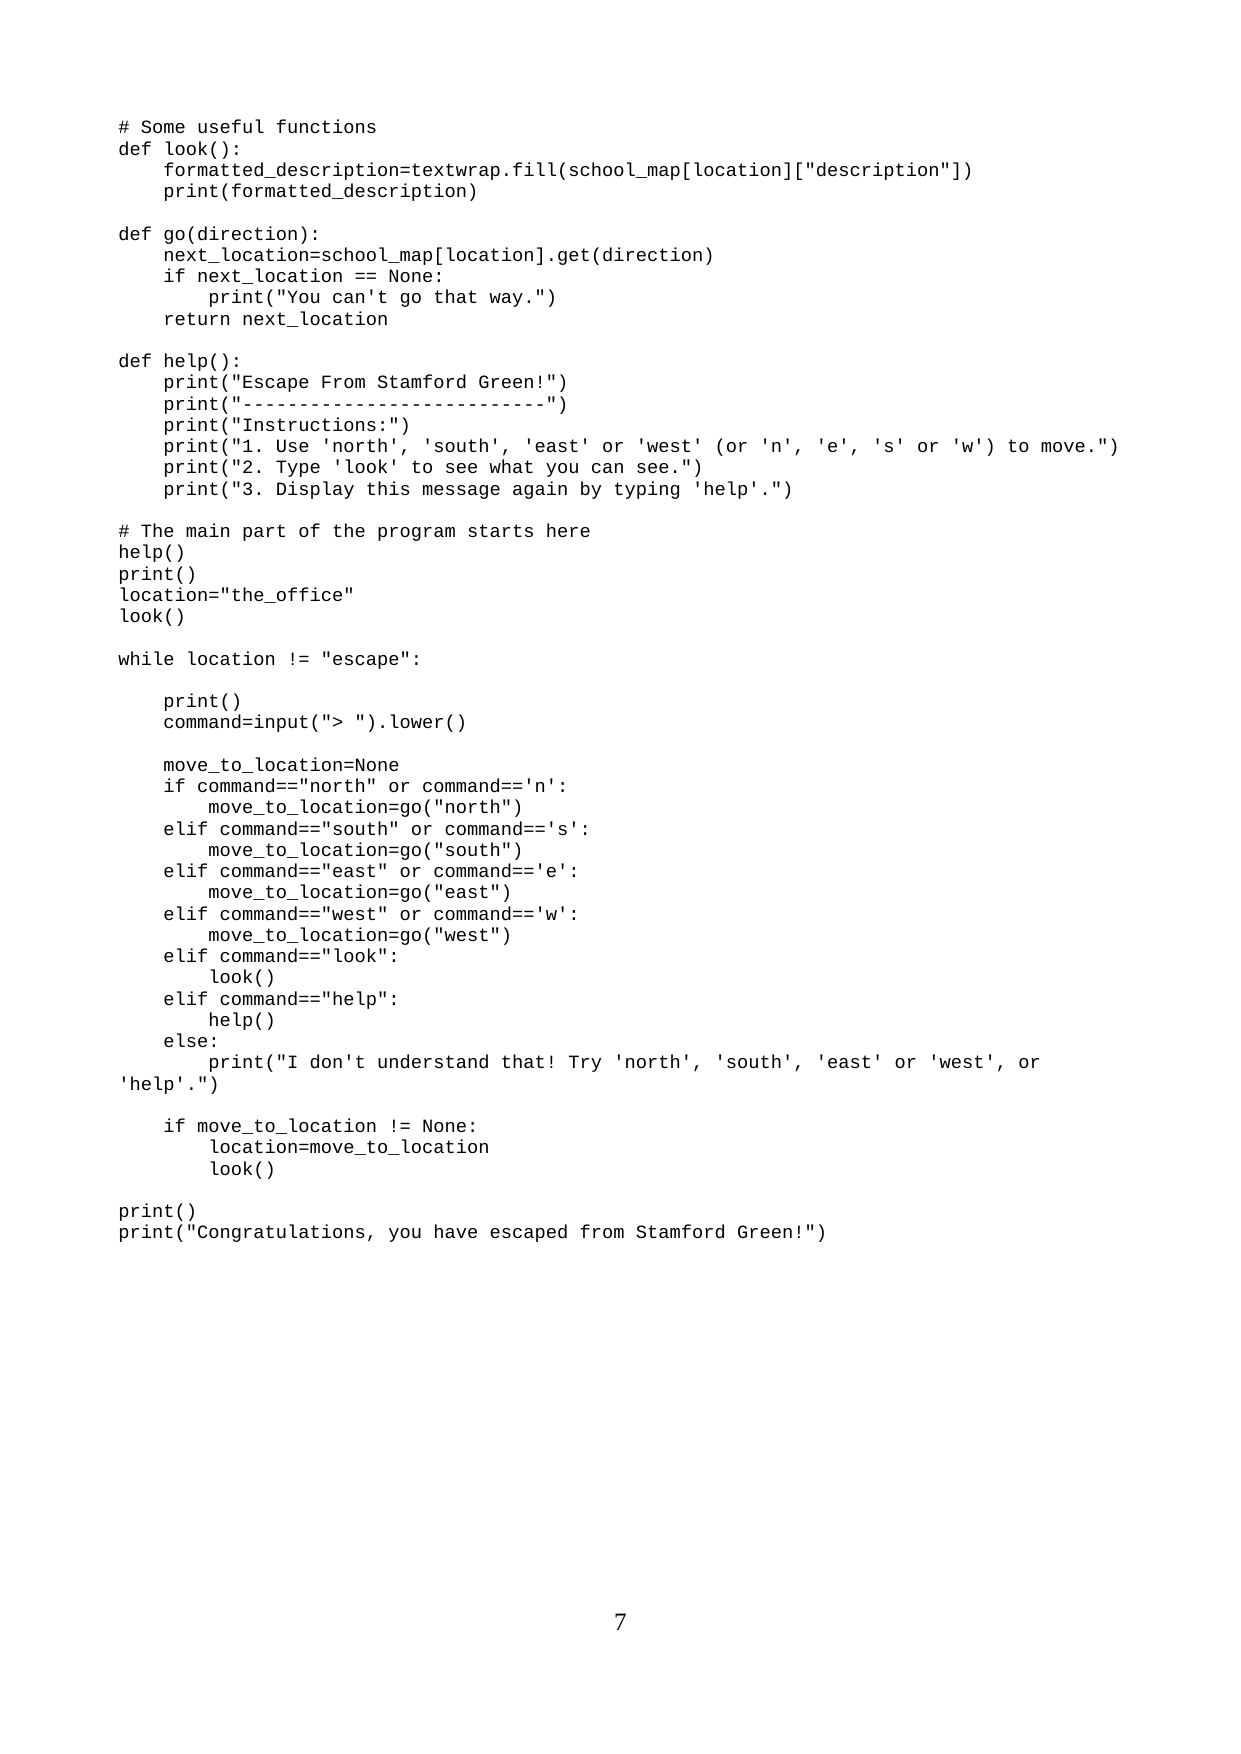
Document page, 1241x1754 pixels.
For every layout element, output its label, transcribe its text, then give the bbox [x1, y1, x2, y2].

text look() [118, 1159, 1122, 1181]
text next_location=school_map[location].get(direction) [118, 246, 1122, 267]
text command=input("> ").lower() [118, 713, 1122, 734]
text move_to_location=go("north") [118, 798, 1122, 819]
text move_to_location=None [118, 756, 1122, 777]
text if move_to_location != None: [118, 1117, 1122, 1138]
text print("Escape From Stamford Green!") [118, 373, 1122, 394]
text print("Instructions:") [118, 416, 1122, 437]
text elif command=="west" or command=='w': [118, 904, 1122, 926]
text if next_location == None: [118, 267, 1122, 288]
text print("1. Use 'north', 'south', 'east' or 'west' (or 'n', 'e', 's' or 'w') to move.") [118, 437, 1122, 458]
text location="the_office" [118, 586, 1122, 607]
text look() [118, 968, 1122, 989]
text print() [118, 692, 1122, 713]
text move_to_location=go("east") [118, 883, 1122, 904]
text help() [118, 543, 1122, 564]
text elif command=="look": [118, 947, 1122, 968]
text return next_location [118, 309, 1122, 331]
text print("You can't go that way.") [118, 288, 1122, 309]
text def go(direction): [118, 224, 1122, 246]
text if command=="north" or command=='n': [118, 777, 1122, 798]
text help() [118, 1011, 1122, 1032]
text def help(): [118, 352, 1122, 373]
text print("Congratulations, you have escaped from Stamford Green!") [118, 1223, 1122, 1244]
text formatted_description=textwrap.fill(school_map[location]["description"]) [118, 161, 1122, 182]
text print("3. Display this message again by typing 'help'.") [118, 479, 1122, 501]
text elif command=="east" or command=='e': [118, 862, 1122, 883]
text else: [118, 1032, 1122, 1053]
text move_to_location=go("west") [118, 926, 1122, 947]
text elif command=="south" or command=='s': [118, 819, 1122, 841]
text def look(): [118, 139, 1122, 161]
text print("---------------------------") [118, 394, 1122, 416]
text # Some useful functions [118, 118, 1122, 139]
text print(formatted_description) [118, 182, 1122, 203]
text move_to_location=go("south") [118, 841, 1122, 862]
text while location != "escape": [118, 649, 1122, 671]
text elif command=="help": [118, 989, 1122, 1011]
text # The main part of the program starts here [118, 522, 1122, 543]
text look() [118, 607, 1122, 628]
text location=move_to_location [118, 1138, 1122, 1159]
text print() [118, 564, 1122, 586]
text print("I don't understand that! Try 'north', 'south', 'east' or 'west', or 'help'.") [118, 1053, 1122, 1096]
text print("2. Type 'look' to see what you can see.") [118, 458, 1122, 479]
text print() [118, 1202, 1122, 1223]
